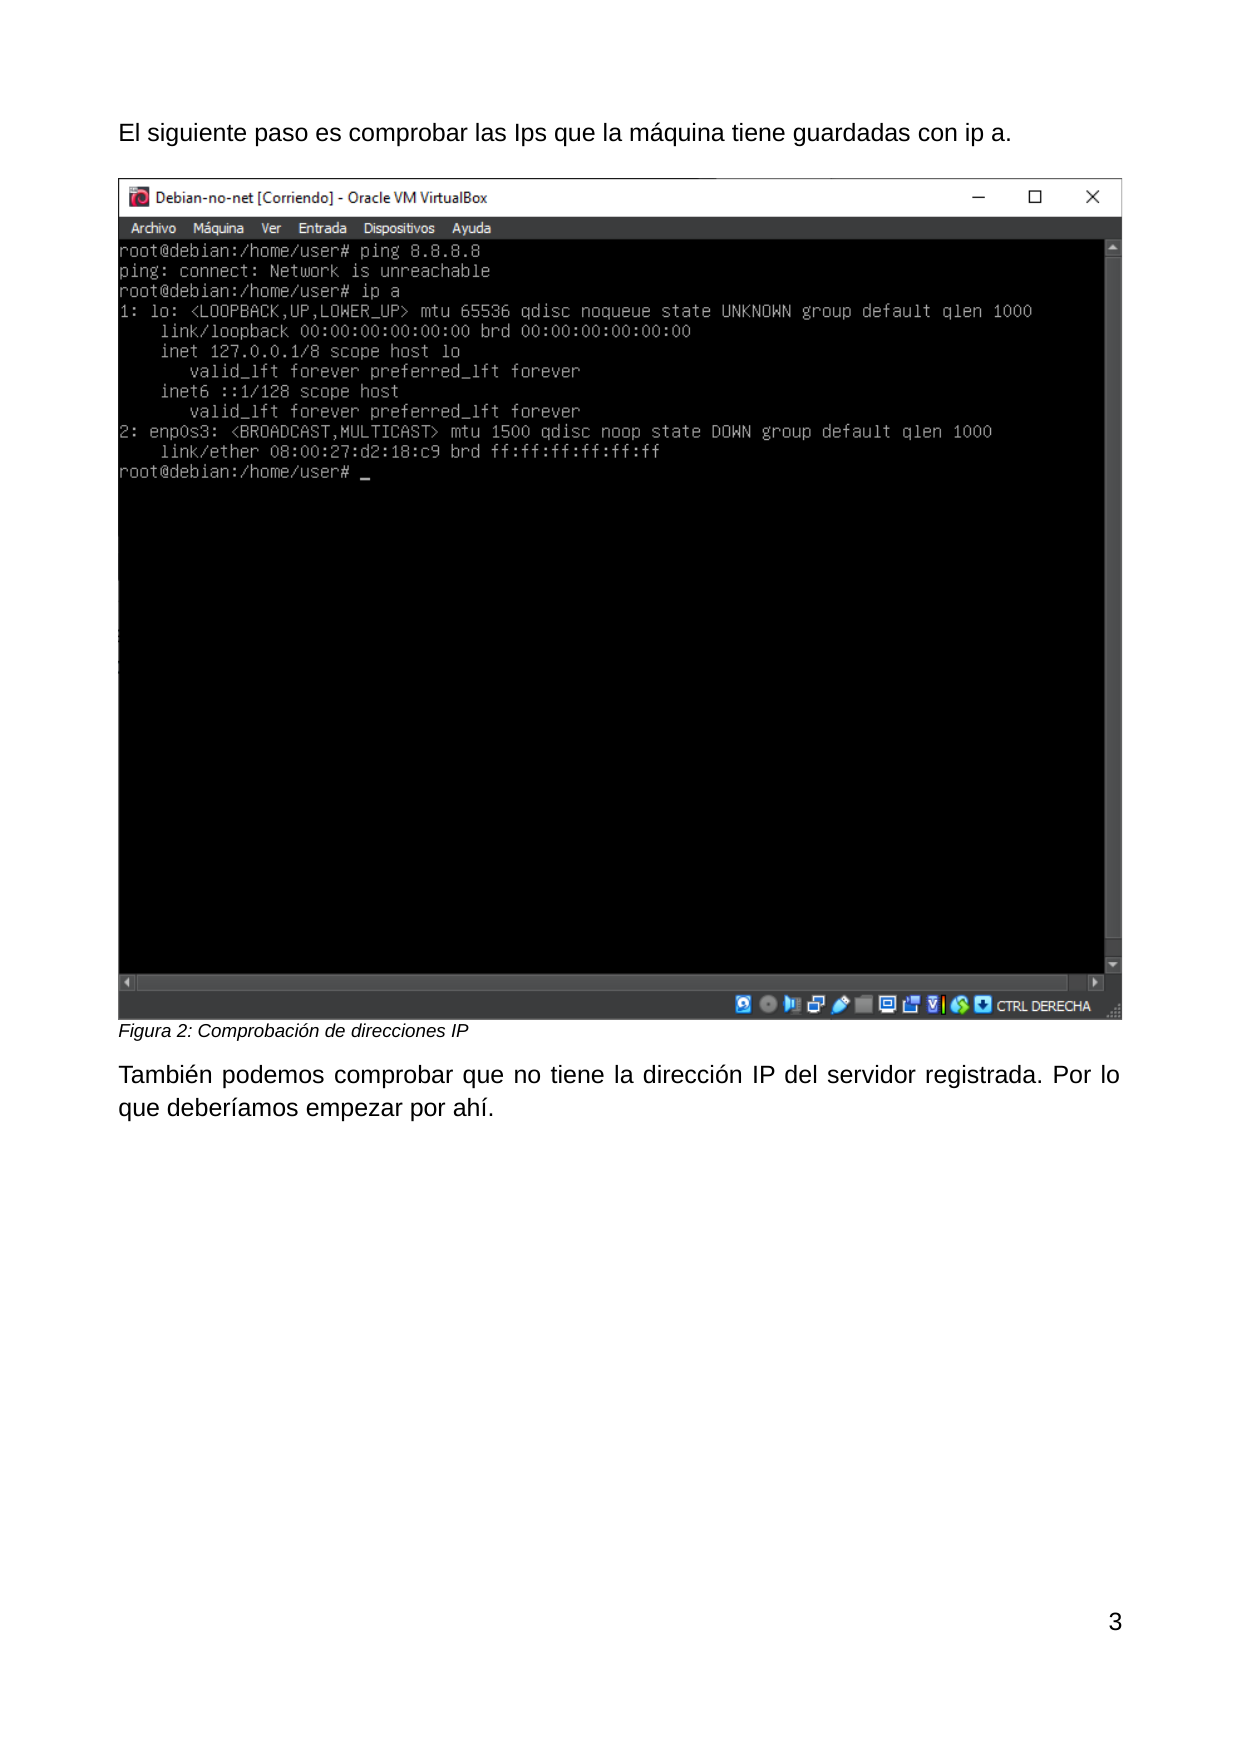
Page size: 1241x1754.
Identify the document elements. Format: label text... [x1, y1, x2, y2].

picture [118, 178, 1123, 1020]
text Figura 2: Comprobación de direcciones IP [118, 1020, 1122, 1041]
text El siguiente paso es comprobar las Ips que la máquina tiene guardadas con ip a. [118, 118, 1122, 147]
text También podemos comprobar que no tiene la dirección IP del servidor registrada. Por lo que deberíamos empezar por ahí. [118, 1060, 1122, 1122]
